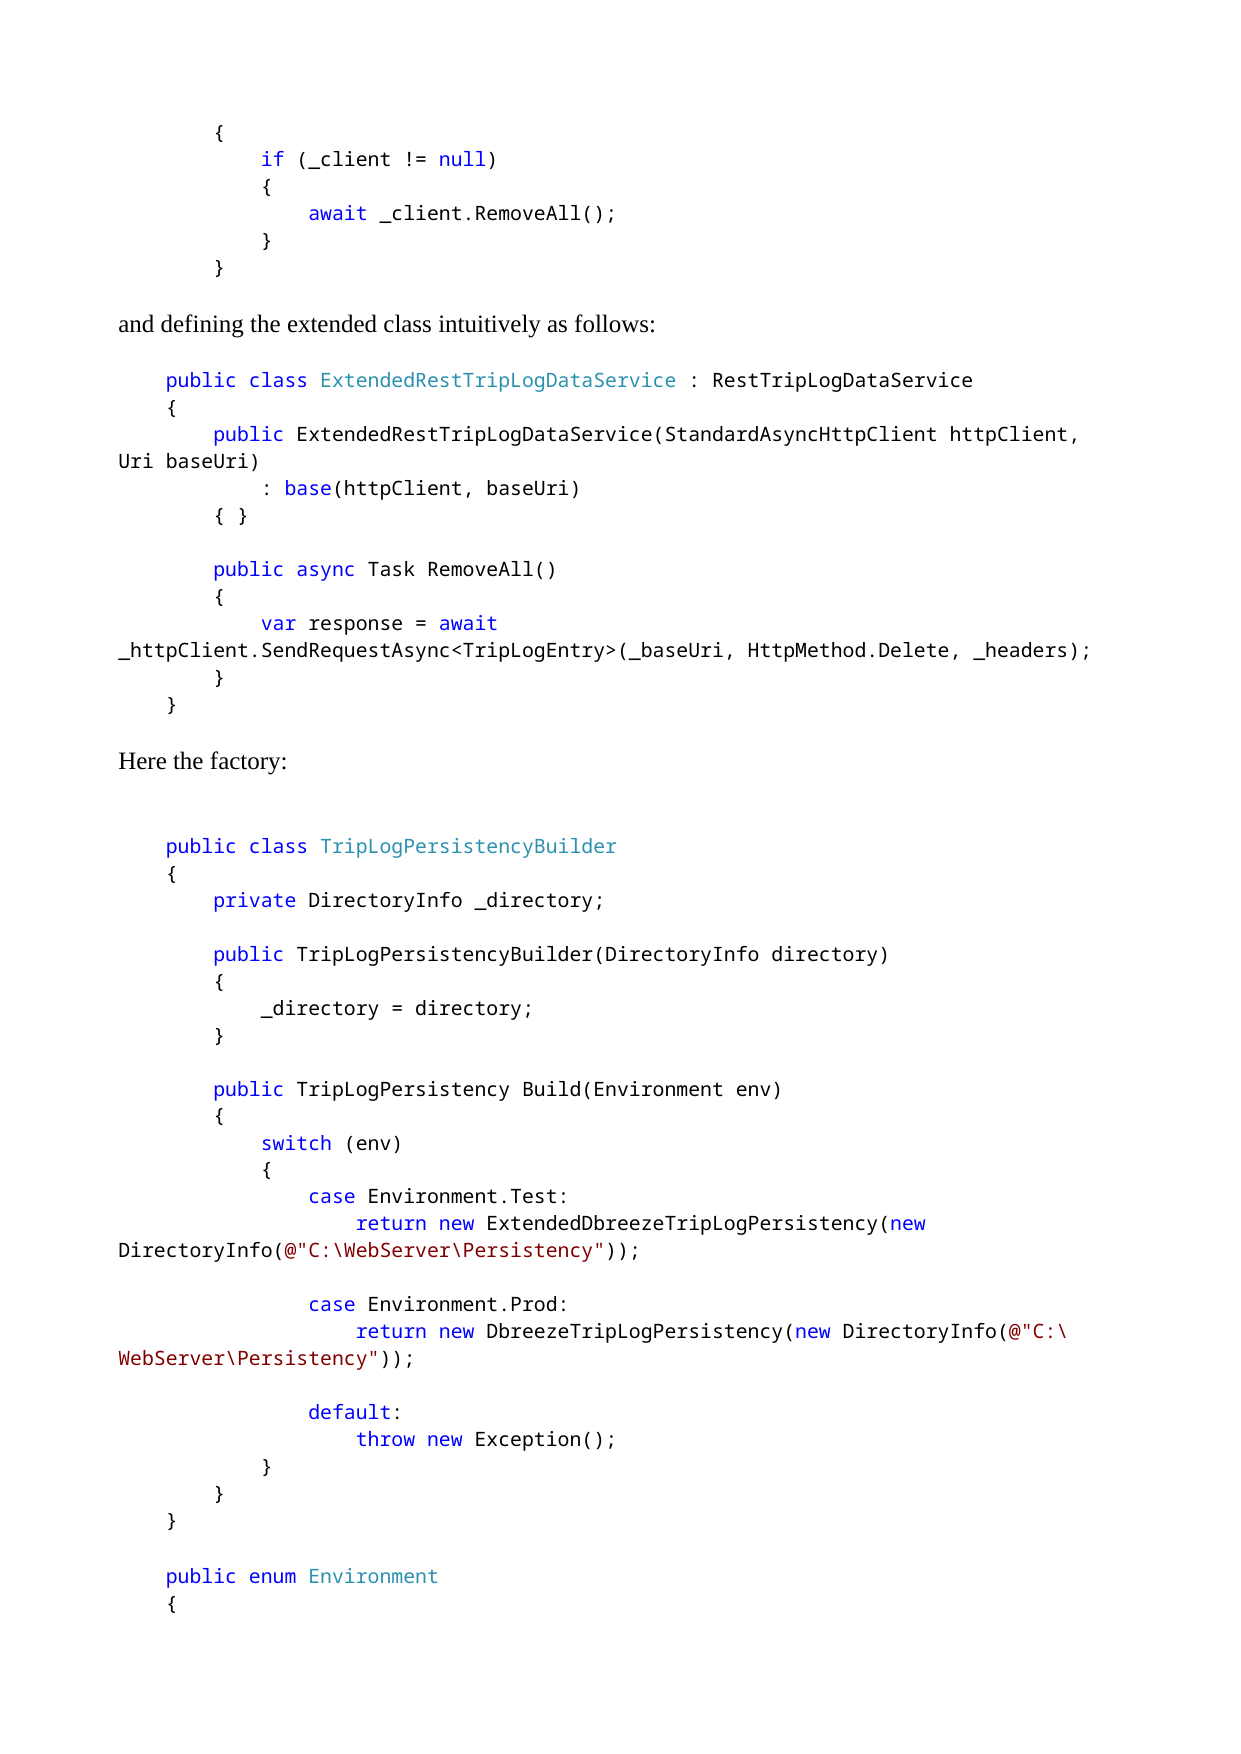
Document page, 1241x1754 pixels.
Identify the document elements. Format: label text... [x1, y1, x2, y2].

text var response = await _httpClient.SendRequestAsync<TripLogEntry>(_baseUri, HttpMethod.Delete, _headers); [118, 609, 1122, 663]
text { [118, 172, 1122, 199]
text Here the factory: [118, 746, 1122, 774]
text return new ExtendedDbreezeTripLogPersistency(new DirectoryInfo(@"C:\WebServer\Persistency")); [118, 1210, 1122, 1264]
text return new DbreezeTripLogPersistency(new DirectoryInfo(@"C:\WebServer\Persistency")); [118, 1318, 1122, 1372]
text private DirectoryInfo _directory; [118, 886, 1122, 913]
text { [118, 118, 1122, 145]
text { } [118, 501, 1122, 528]
text default: [118, 1398, 1122, 1426]
text } [118, 1021, 1122, 1048]
text and defining the extended class intuitively as follows: [118, 309, 1122, 337]
text } [118, 226, 1122, 253]
text throw new Exception(); [118, 1426, 1122, 1452]
text } [118, 253, 1122, 280]
text } [118, 1479, 1122, 1506]
text } [118, 1452, 1122, 1479]
text { [118, 1156, 1122, 1183]
text await _client.RemoveAll(); [118, 199, 1122, 226]
text { [118, 859, 1122, 886]
text { [118, 1102, 1122, 1129]
text public ExtendedRestTripLogDataService(StandardAsyncHttpClient httpClient, Uri baseUri) [118, 420, 1122, 474]
text { [118, 967, 1122, 994]
text _directory = directory; [118, 994, 1122, 1021]
text } [118, 690, 1122, 717]
text case Environment.Test: [118, 1183, 1122, 1210]
text case Environment.Prod: [118, 1291, 1122, 1318]
text public async Task RemoveAll() [118, 555, 1122, 582]
text if (_client != null) [118, 145, 1122, 172]
text switch (env) [118, 1129, 1122, 1156]
text { [118, 582, 1122, 609]
text { [118, 393, 1122, 420]
text public class TripLogPersistencyBuilder [118, 832, 1122, 859]
text public TripLogPersistency Build(Environment env) [118, 1075, 1122, 1102]
text { [118, 1589, 1122, 1616]
text public enum Environment [118, 1562, 1122, 1589]
text public class ExtendedRestTripLogDataService : RestTripLogDataService [118, 366, 1122, 393]
text } [118, 663, 1122, 690]
text } [118, 1506, 1122, 1533]
text public TripLogPersistencyBuilder(DirectoryInfo directory) [118, 940, 1122, 967]
text : base(httpClient, baseUri) [118, 474, 1122, 501]
